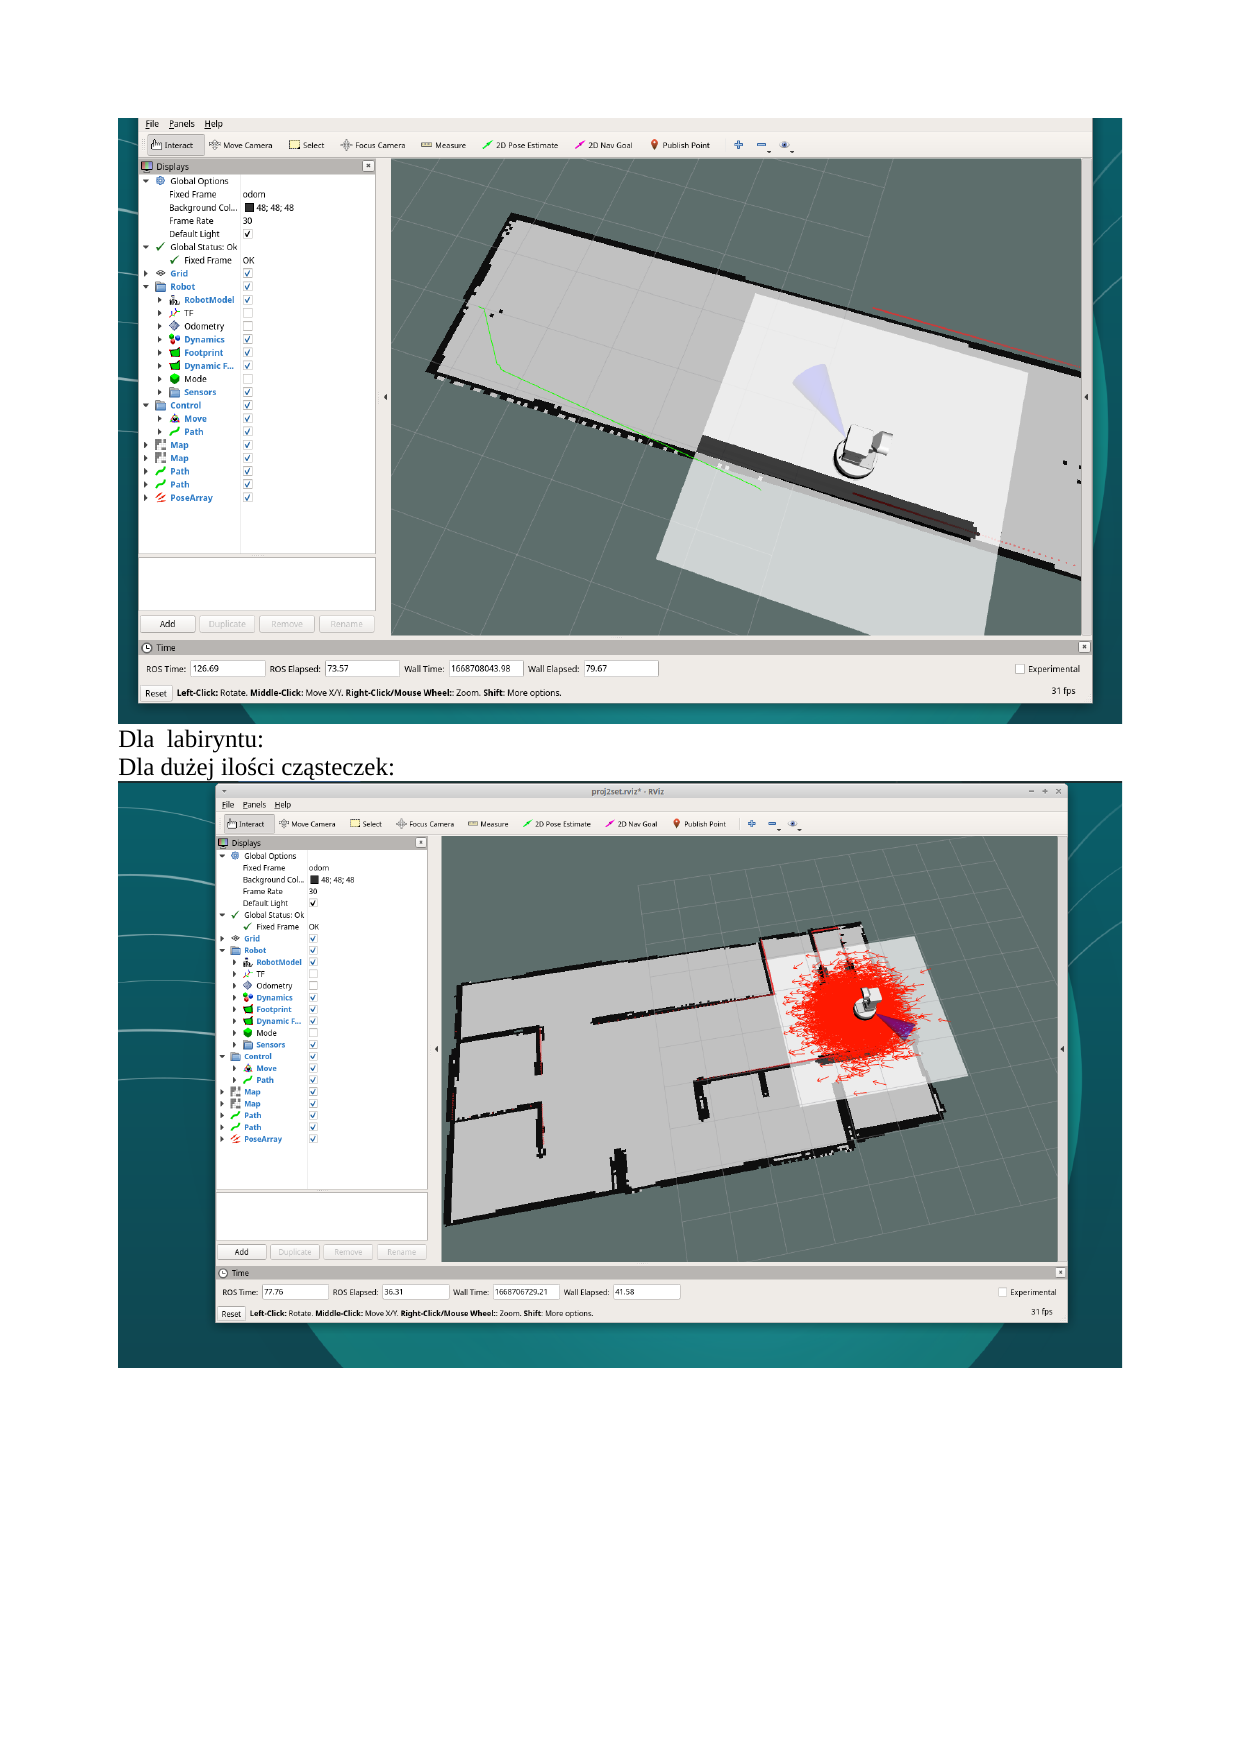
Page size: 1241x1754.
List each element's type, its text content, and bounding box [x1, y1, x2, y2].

picture [118, 781, 1123, 1368]
text Dla labiryntu: [118, 724, 1122, 752]
picture [118, 118, 1123, 724]
text Dla dużej ilości cząsteczek: [118, 752, 1122, 781]
